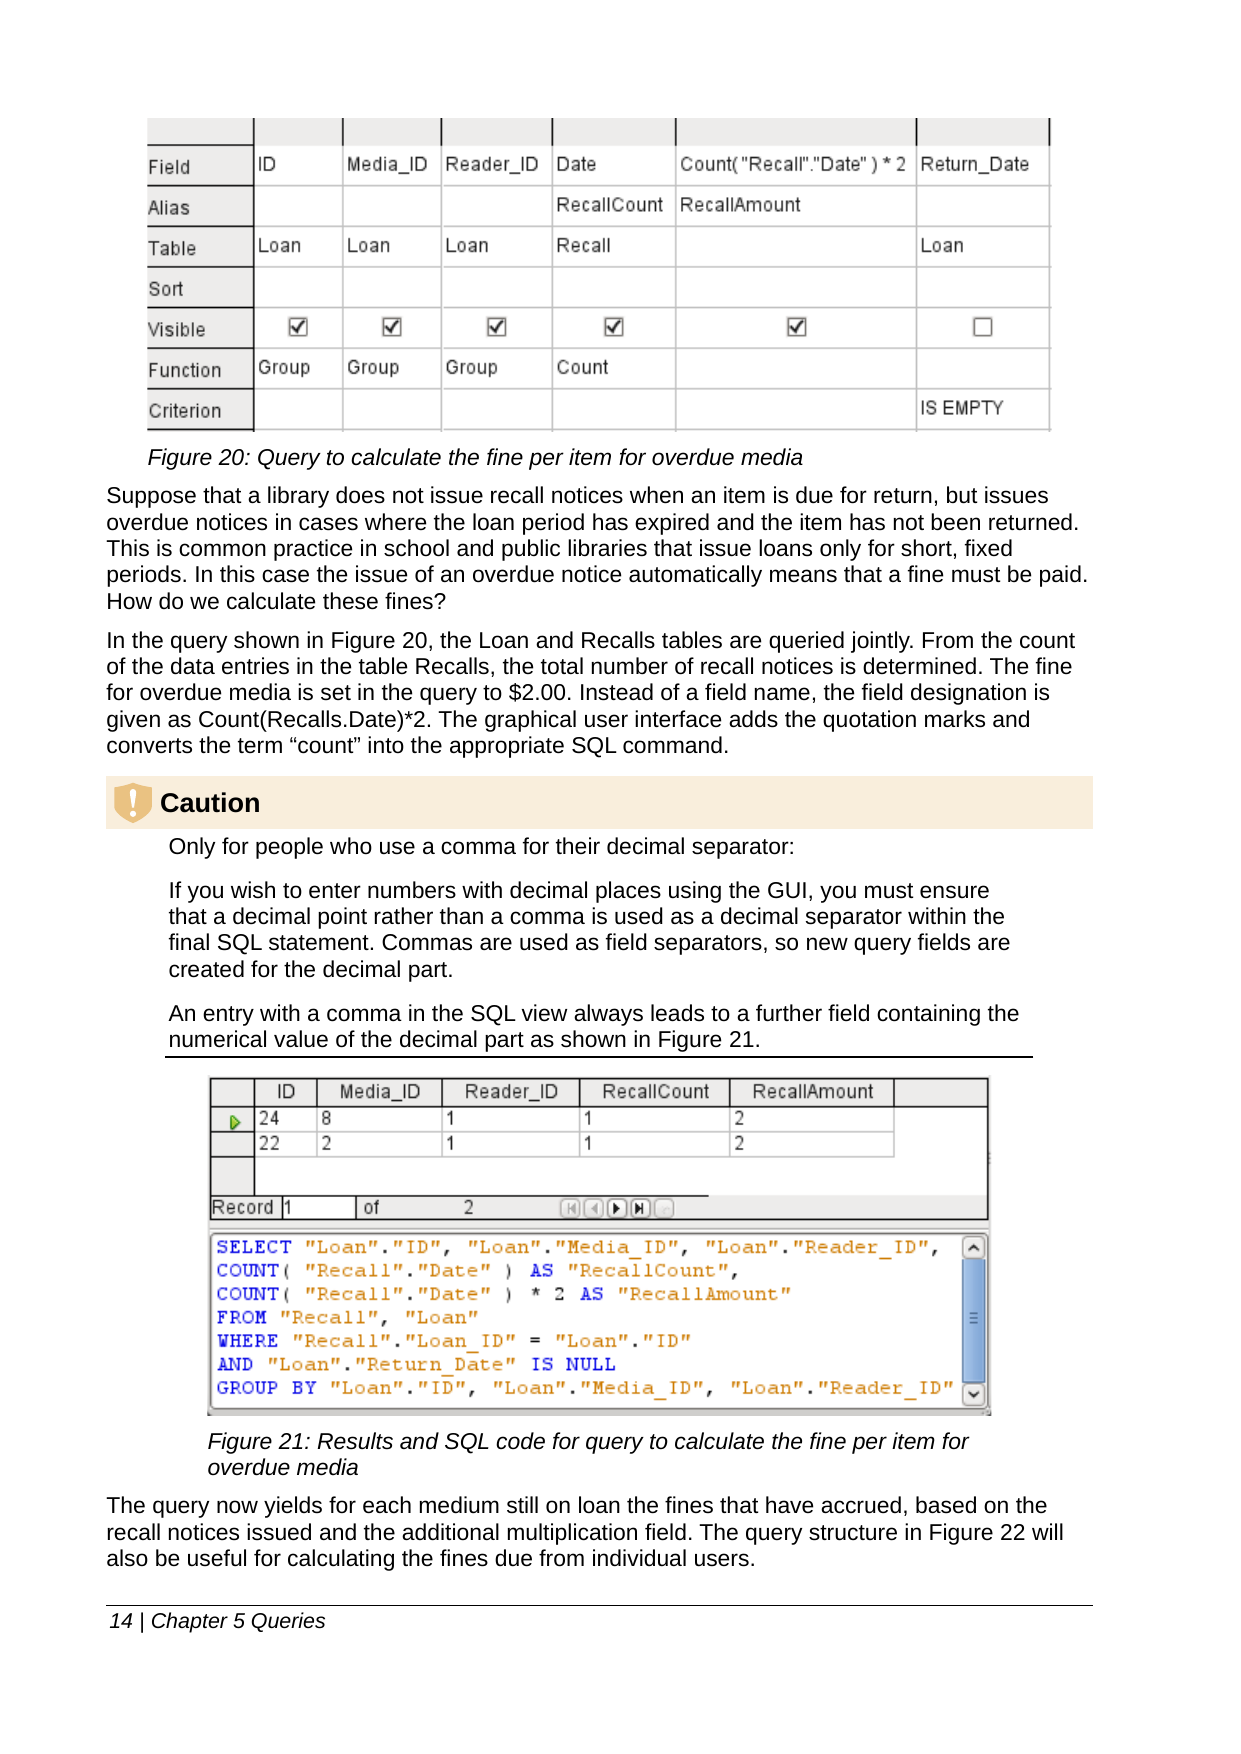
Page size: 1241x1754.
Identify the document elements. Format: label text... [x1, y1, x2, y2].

text Figure 20: Query to calculate the fine per item for overdue media [147, 444, 1052, 470]
text Only for people who use a comma for their decimal separator: [165, 829, 1033, 859]
text If you wish to enter numbers with decimal places using the GUI, you must ensure that a decimal point rather than a comma is used as a decimal separator within the final SQL statement. Commas are used as field separators, so new query fields are created for the decimal part. [165, 874, 1033, 982]
subtitle Caution [106, 776, 1093, 829]
text Figure 21: Results and SQL code for query to calculate the fine per item for overdue media [207, 1428, 992, 1481]
text Suppose that a library does not issue recall notices when an item is due for return, but issues overdue notices in cases where the loan period has expired and the item has not been returned. This is common practice in school and public libraries that issue loans only for short, fixed periods. In this case the issue of an overdue notice automatically means that a fine must be paid. How do we calculate these fines? [106, 482, 1093, 614]
text In the query shown in Figure 20, the Loan and Recalls tables are queried jointly. From the count of the data entries in the table Recalls, the total number of recall notices is determined. The fine for overdue media is set in the query to $2.00. Instead of a field name, the field designation is given as Count(Recalls.Date)*2. The graphical user interface adds the quotation marks and converts the term “count” into the appropriate SQL command. [106, 627, 1093, 758]
text An entry with a comma in the SQL view always leads to a further field containing the numerical value of the decimal part as shown in Figure 21. [165, 997, 1033, 1056]
text The query now yields for each medium still on loan the fines that have accrued, based on the recall notices issued and the additional multiplication field. The query structure in Figure 22 will also be useful for calculating the fines due from individual users. [106, 1492, 1093, 1572]
picture [207, 1075, 992, 1416]
picture [147, 118, 1052, 432]
